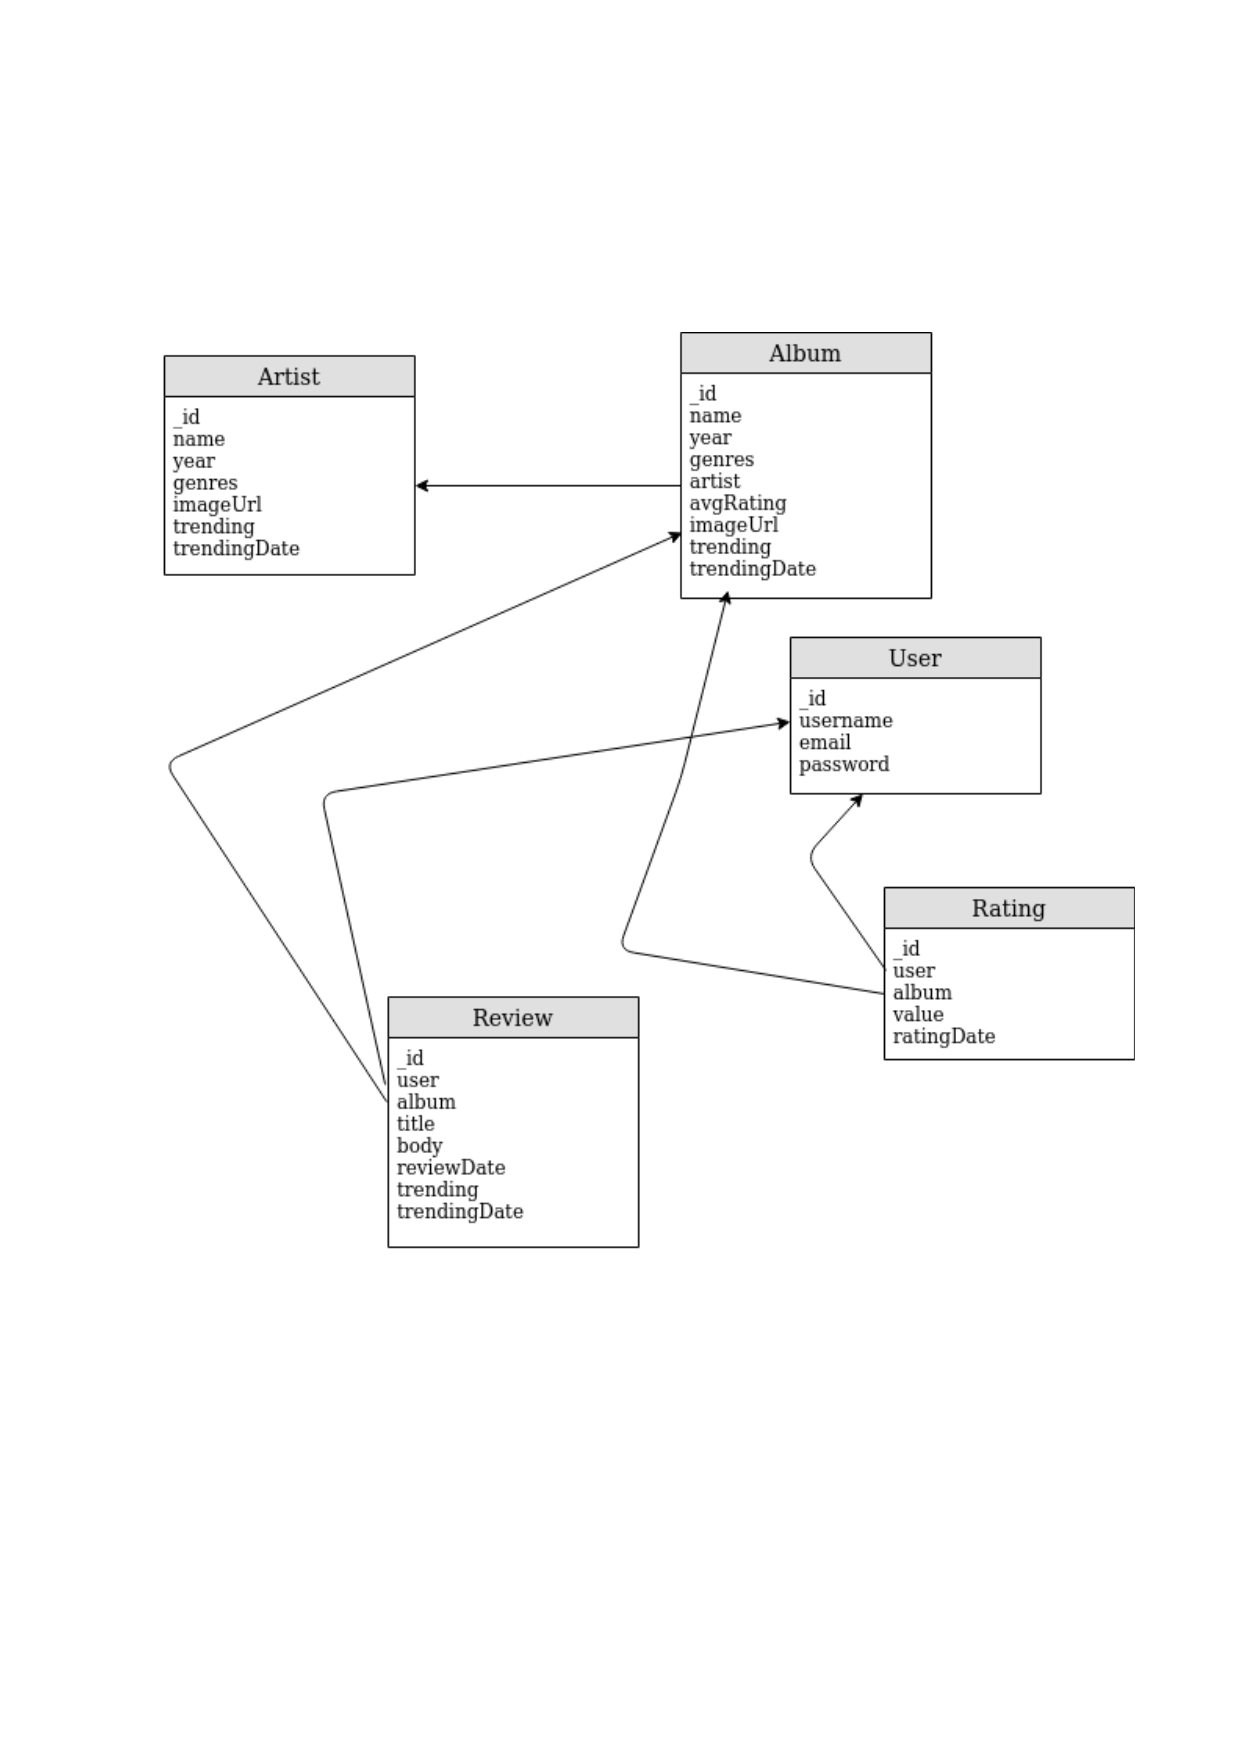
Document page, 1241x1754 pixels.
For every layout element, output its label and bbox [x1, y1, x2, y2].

picture [153, 332, 1135, 1253]
